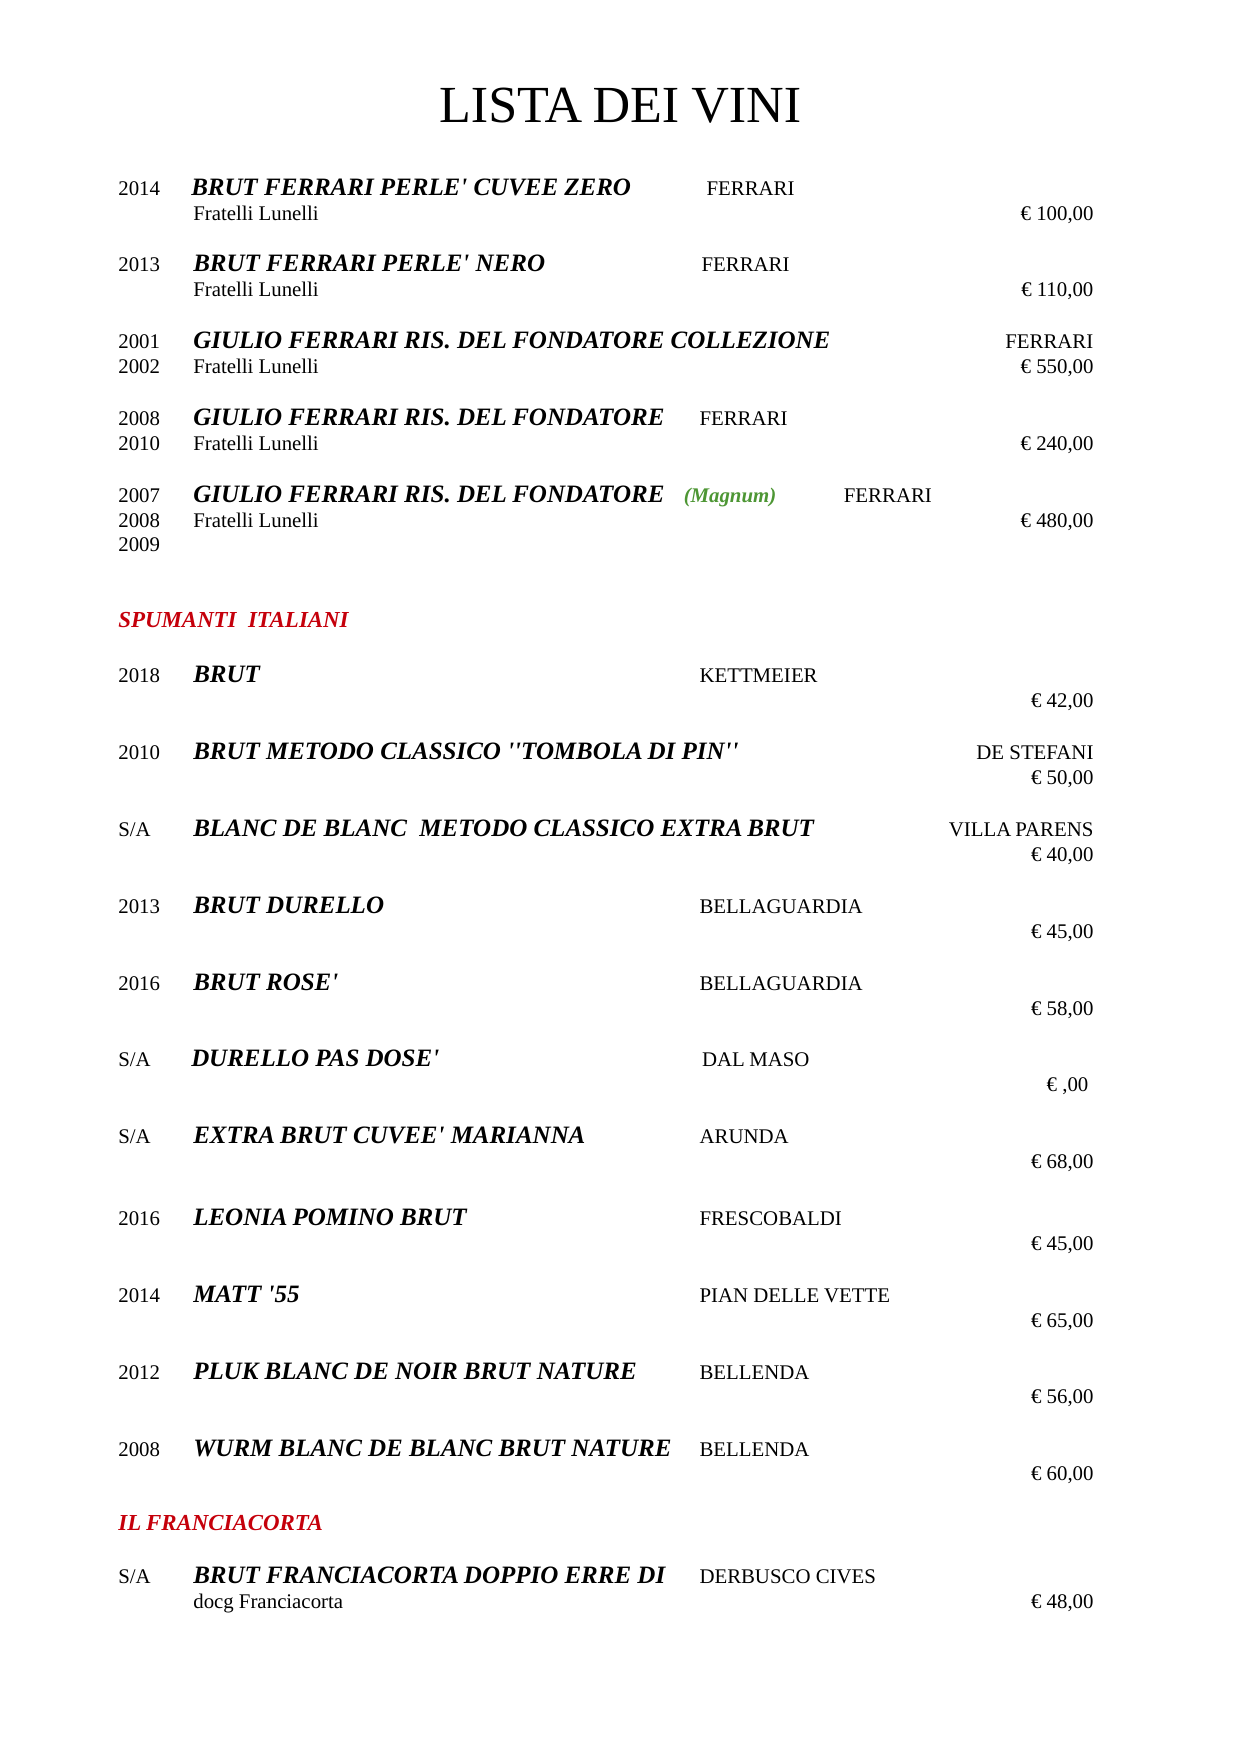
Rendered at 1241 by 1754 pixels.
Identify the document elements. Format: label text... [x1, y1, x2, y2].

text 2008 GIULIO FERRARI RIS. DEL FONDATORE FERRARI [118, 402, 1122, 431]
text 2010 BRUT METODO CLASSICO ''TOMBOLA DI PIN'' DE STEFANI [118, 736, 1122, 765]
text € ,00 [118, 1072, 1122, 1096]
text docg Franciacorta € 48,00 [118, 1589, 1122, 1613]
text 2008 WURM BLANC DE BLANC BRUT NATURE BELLENDA [118, 1433, 1122, 1461]
text 2009 [118, 532, 1122, 556]
text S/A BLANC DE BLANC METODO CLASSICO EXTRA BRUT VILLA PARENS [118, 813, 1122, 842]
text 2010 Fratelli Lunelli € 240,00 [118, 431, 1122, 455]
text 2014 BRUT FERRARI PERLE' CUVEE ZERO FERRARI [118, 172, 1122, 200]
text 2016 BRUT ROSE' BELLAGUARDIA [118, 967, 1122, 995]
text € 50,00 [118, 765, 1122, 789]
text S/A DURELLO PAS DOSE' DAL MASO [118, 1043, 1122, 1072]
text € 58,00 [118, 995, 1122, 1019]
text € 65,00 [118, 1308, 1122, 1332]
text 2013 BRUT FERRARI PERLE' NERO FERRARI [118, 248, 1122, 277]
text SPUMANTI ITALIANI [118, 606, 1122, 633]
text 2014 MATT '55 PIAN DELLE VETTE [118, 1279, 1122, 1308]
text € 40,00 [118, 842, 1122, 866]
text € 45,00 [118, 918, 1122, 943]
text Fratelli Lunelli € 110,00 [118, 277, 1122, 301]
text 2016 LEONIA POMINO BRUT FRESCOBALDI [118, 1202, 1122, 1231]
text Fratelli Lunelli € 100,00 [118, 200, 1122, 224]
text S/A BRUT FRANCIACORTA DOPPIO ERRE DI DERBUSCO CIVES [118, 1560, 1122, 1589]
text € 56,00 [118, 1384, 1122, 1408]
text S/A EXTRA BRUT CUVEE' MARIANNA ARUNDA € 68,00 [118, 1120, 1122, 1173]
text € 42,00 [118, 688, 1122, 712]
text 2012 PLUK BLANC DE NOIR BRUT NATURE BELLENDA [118, 1356, 1122, 1384]
text 2002 Fratelli Lunelli € 550,00 [118, 354, 1122, 378]
text 2008 Fratelli Lunelli € 480,00 [118, 508, 1122, 532]
text 2018 BRUT KETTMEIER [118, 659, 1122, 688]
text IL FRANCIACORTA [118, 1509, 1122, 1536]
text 2013 BRUT DURELLO BELLAGUARDIA [118, 890, 1122, 918]
text 2007 GIULIO FERRARI RIS. DEL FONDATORE (Magnum) FERRARI [118, 479, 1122, 508]
text € 45,00 [118, 1231, 1122, 1255]
text € 60,00 [118, 1461, 1122, 1485]
text 2001 GIULIO FERRARI RIS. DEL FONDATORE COLLEZIONE FERRARI [118, 325, 1122, 354]
